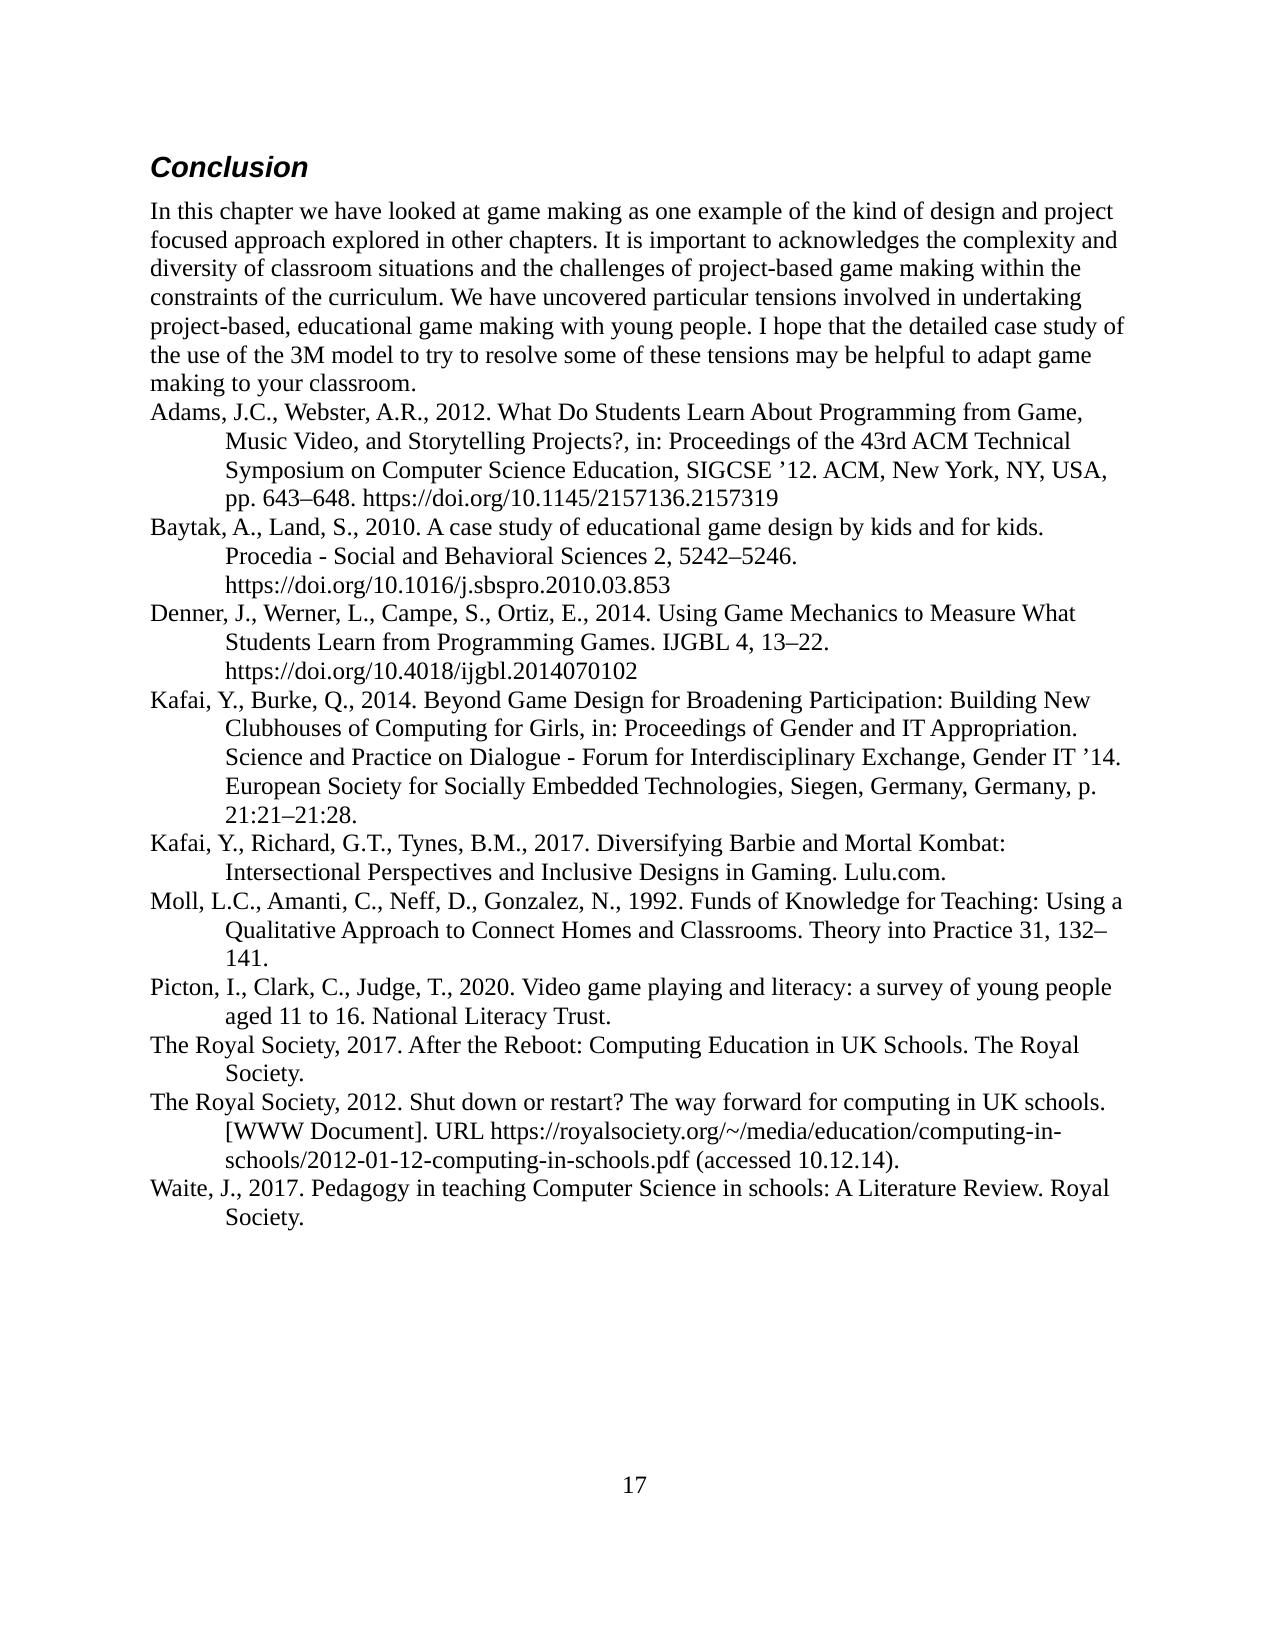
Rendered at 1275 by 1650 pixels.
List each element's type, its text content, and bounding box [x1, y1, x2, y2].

text Adams, J.C., Webster, A.R., 2012. What Do Students Learn About Programming from Game, Music Video, and Storytelling Projects?, in: Proceedings of the 43rd ACM Technical Symposium on Computer Science Education, SIGCSE ’12. ACM, New York, NY, USA, pp. 643–648. https://doi.org/10.1145/2157136.2157319 [150, 397, 1125, 512]
text The Royal Society, 2012. Shut down or restart? The way forward for computing in UK schools. [WWW Document]. URL https://royalsociety.org/~/media/education/computing-in-schools/2012-01-12-computing-in-schools.pdf (accessed 10.12.14). [150, 1087, 1125, 1173]
text Moll, L.C., Amanti, C., Neff, D., Gonzalez, N., 1992. Funds of Knowledge for Teaching: Using a Qualitative Approach to Connect Homes and Classrooms. Theory into Practice 31, 132–141. [150, 886, 1125, 972]
text Kafai, Y., Richard, G.T., Tynes, B.M., 2017. Diversifying Barbie and Mortal Kombat: Intersectional Perspectives and Inclusive Designs in Gaming. Lulu.com. [150, 828, 1125, 886]
text Waite, J., 2017. Pedagogy in teaching Computer Science in schools: A Literature Review. Royal Society. [150, 1173, 1125, 1231]
text Denner, J., Werner, L., Campe, S., Ortiz, E., 2014. Using Game Mechanics to Measure What Students Learn from Programming Games. IJGBL 4, 13–22. https://doi.org/10.4018/ijgbl.2014070102 [150, 598, 1125, 685]
text Kafai, Y., Burke, Q., 2014. Beyond Game Design for Broadening Participation: Building New Clubhouses of Computing for Girls, in: Proceedings of Gender and IT Appropriation. Science and Practice on Dialogue - Forum for Interdisciplinary Exchange, Gender IT ’14. European Society for Socially Embedded Technologies, Siegen, Germany, Germany, p. 21:21–21:28. [150, 685, 1125, 828]
subtitle Conclusion [150, 150, 1125, 183]
text The Royal Society, 2017. After the Reboot: Computing Education in UK Schools. The Royal Society. [150, 1030, 1125, 1087]
text In this chapter we have looked at game making as one example of the kind of design and project focused approach explored in other chapters. It is important to acknowledges the complexity and diversity of classroom situations and the challenges of project-based game making within the constraints of the curriculum. We have uncovered particular tensions involved in undertaking project-based, educational game making with young people. I hope that the detailed case study of the use of the 3M model to try to resolve some of these tensions may be helpful to adapt game making to your classroom. [150, 196, 1125, 397]
text Picton, I., Clark, C., Judge, T., 2020. Video game playing and literacy: a survey of young people aged 11 to 16. National Literacy Trust. [150, 972, 1125, 1030]
text Baytak, A., Land, S., 2010. A case study of educational game design by kids and for kids. Procedia - Social and Behavioral Sciences 2, 5242–5246. https://doi.org/10.1016/j.sbspro.2010.03.853 [150, 512, 1125, 598]
